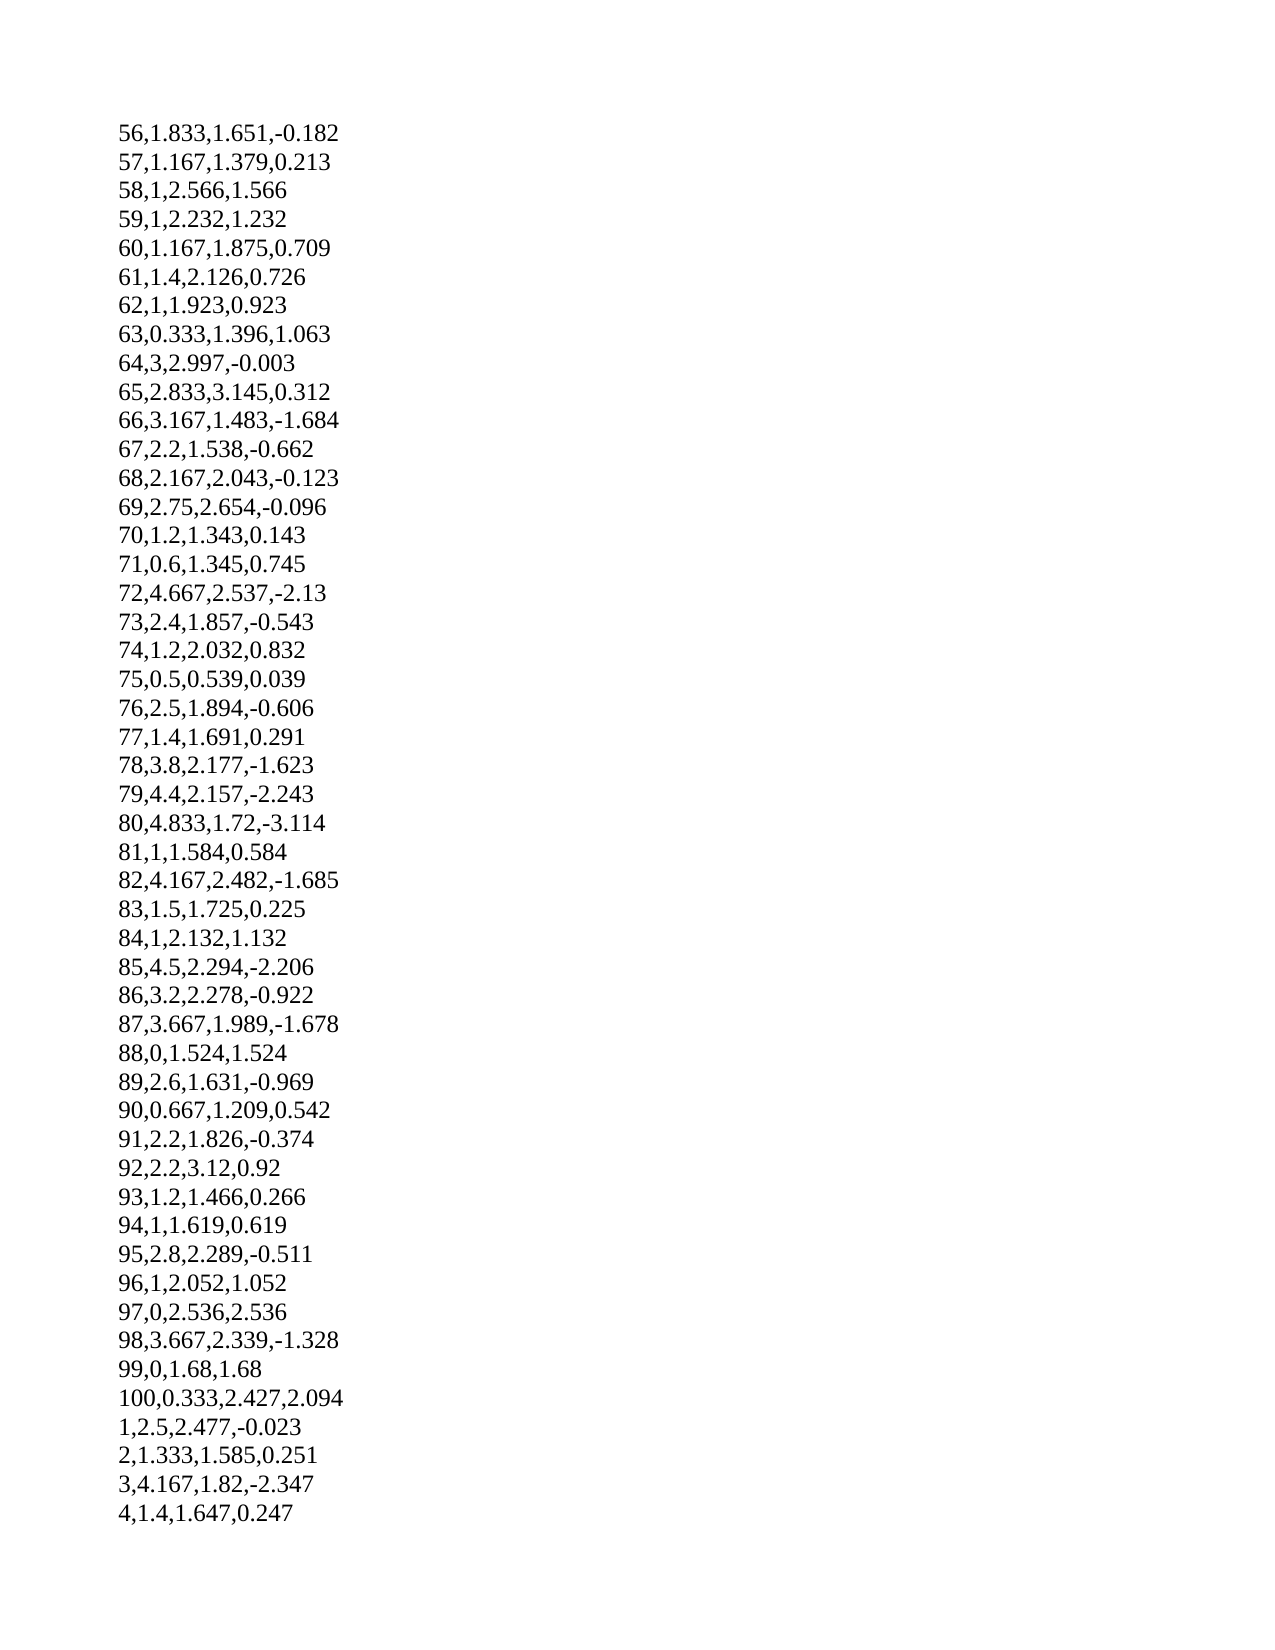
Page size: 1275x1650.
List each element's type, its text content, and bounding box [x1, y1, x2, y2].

text 96,1,2.052,1.052 [118, 1268, 1157, 1297]
text 58,1,2.566,1.566 [118, 176, 1157, 204]
text 84,1,2.132,1.132 [118, 923, 1157, 952]
text 1,2.5,2.477,-0.023 [118, 1412, 1157, 1441]
text 83,1.5,1.725,0.225 [118, 894, 1157, 923]
text 3,4.167,1.82,-2.347 [118, 1469, 1157, 1498]
text 72,4.667,2.537,-2.13 [118, 578, 1157, 607]
text 70,1.2,1.343,0.143 [118, 521, 1157, 549]
text 73,2.4,1.857,-0.543 [118, 607, 1157, 636]
text 2,1.333,1.585,0.251 [118, 1441, 1157, 1469]
text 100,0.333,2.427,2.094 [118, 1383, 1157, 1412]
text 65,2.833,3.145,0.312 [118, 377, 1157, 406]
text 94,1,1.619,0.619 [118, 1211, 1157, 1239]
text 62,1,1.923,0.923 [118, 291, 1157, 319]
text 95,2.8,2.289,-0.511 [118, 1239, 1157, 1268]
text 76,2.5,1.894,-0.606 [118, 693, 1157, 722]
text 80,4.833,1.72,-3.114 [118, 808, 1157, 837]
text 64,3,2.997,-0.003 [118, 348, 1157, 377]
text 78,3.8,2.177,-1.623 [118, 751, 1157, 779]
text 4,1.4,1.647,0.247 [118, 1498, 1157, 1527]
text 68,2.167,2.043,-0.123 [118, 463, 1157, 492]
text 89,2.6,1.631,-0.969 [118, 1067, 1157, 1096]
text 66,3.167,1.483,-1.684 [118, 406, 1157, 434]
text 88,0,1.524,1.524 [118, 1038, 1157, 1067]
text 85,4.5,2.294,-2.206 [118, 952, 1157, 981]
text 82,4.167,2.482,-1.685 [118, 866, 1157, 894]
text 67,2.2,1.538,-0.662 [118, 434, 1157, 463]
text 93,1.2,1.466,0.266 [118, 1182, 1157, 1211]
text 92,2.2,3.12,0.92 [118, 1153, 1157, 1182]
text 90,0.667,1.209,0.542 [118, 1096, 1157, 1124]
text 87,3.667,1.989,-1.678 [118, 1009, 1157, 1038]
text 56,1.833,1.651,-0.182 [118, 118, 1157, 147]
text 77,1.4,1.691,0.291 [118, 722, 1157, 751]
text 60,1.167,1.875,0.709 [118, 233, 1157, 262]
text 79,4.4,2.157,-2.243 [118, 779, 1157, 808]
text 81,1,1.584,0.584 [118, 837, 1157, 866]
text 69,2.75,2.654,-0.096 [118, 492, 1157, 521]
text 59,1,2.232,1.232 [118, 204, 1157, 233]
text 74,1.2,2.032,0.832 [118, 636, 1157, 664]
text 63,0.333,1.396,1.063 [118, 319, 1157, 348]
text 91,2.2,1.826,-0.374 [118, 1124, 1157, 1153]
text 75,0.5,0.539,0.039 [118, 664, 1157, 693]
text 99,0,1.68,1.68 [118, 1354, 1157, 1383]
text 98,3.667,2.339,-1.328 [118, 1326, 1157, 1354]
text 86,3.2,2.278,-0.922 [118, 981, 1157, 1009]
text 71,0.6,1.345,0.745 [118, 549, 1157, 578]
text 61,1.4,2.126,0.726 [118, 262, 1157, 291]
text 97,0,2.536,2.536 [118, 1297, 1157, 1326]
text 57,1.167,1.379,0.213 [118, 147, 1157, 176]
